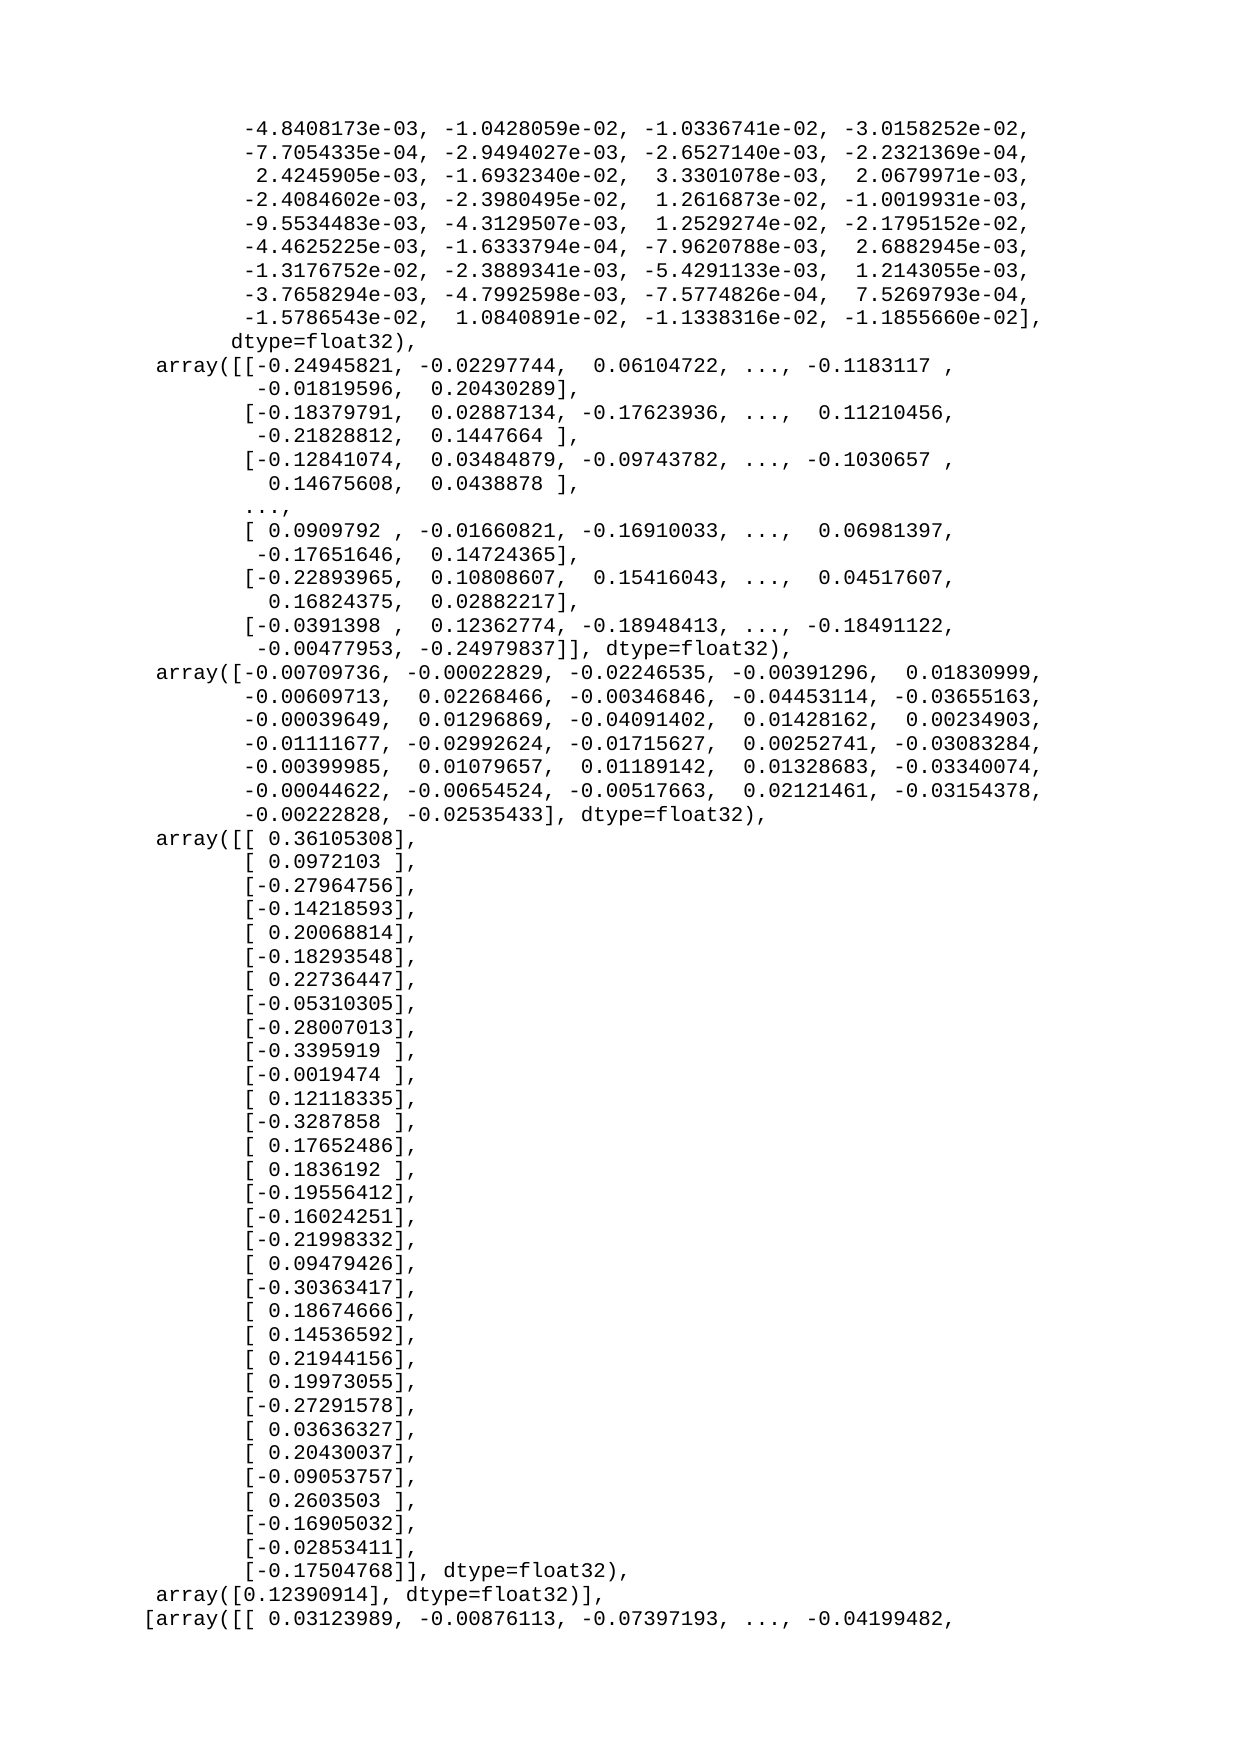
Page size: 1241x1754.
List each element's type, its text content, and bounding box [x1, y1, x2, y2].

text -0.00039649, 0.01296869, -0.04091402, 0.01428162, 0.00234903, [118, 709, 1122, 733]
text [ 0.09479426], [118, 1253, 1122, 1277]
text -0.01111677, -0.02992624, -0.01715627, 0.00252741, -0.03083284, [118, 733, 1122, 757]
text array([-0.00709736, -0.00022829, -0.02246535, -0.00391296, 0.01830999, [118, 662, 1122, 686]
text ..., [118, 496, 1122, 520]
text [-0.16905032], [118, 1513, 1122, 1537]
text -1.3176752e-02, -2.3889341e-03, -5.4291133e-03, 1.2143055e-03, [118, 260, 1122, 284]
text -0.00399985, 0.01079657, 0.01189142, 0.01328683, -0.03340074, [118, 757, 1122, 780]
text -0.17651646, 0.14724365], [118, 544, 1122, 567]
text -9.5534483e-03, -4.3129507e-03, 1.2529274e-02, -2.1795152e-02, [118, 213, 1122, 236]
text [-0.14218593], [118, 898, 1122, 922]
text [-0.18379791, 0.02887134, -0.17623936, ..., 0.11210456, [118, 402, 1122, 426]
text [-0.18293548], [118, 946, 1122, 969]
text -2.4084602e-03, -2.3980495e-02, 1.2616873e-02, -1.0019931e-03, [118, 189, 1122, 213]
text -0.00222828, -0.02535433], dtype=float32), [118, 804, 1122, 827]
text -1.5786543e-02, 1.0840891e-02, -1.1338316e-02, -1.1855660e-02], [118, 307, 1122, 331]
text [-0.30363417], [118, 1277, 1122, 1300]
text -0.01819596, 0.20430289], [118, 378, 1122, 402]
text -4.4625225e-03, -1.6333794e-04, -7.9620788e-03, 2.6882945e-03, [118, 236, 1122, 260]
text [-0.0391398 , 0.12362774, -0.18948413, ..., -0.18491122, [118, 615, 1122, 638]
text [-0.22893965, 0.10808607, 0.15416043, ..., 0.04517607, [118, 567, 1122, 591]
text [-0.3287858 ], [118, 1111, 1122, 1135]
text [ 0.2603503 ], [118, 1489, 1122, 1513]
text [-0.3395919 ], [118, 1040, 1122, 1064]
text 0.16824375, 0.02882217], [118, 591, 1122, 615]
text [ 0.1836192 ], [118, 1158, 1122, 1182]
text [ 0.18674666], [118, 1300, 1122, 1324]
text [ 0.14536592], [118, 1324, 1122, 1348]
text [ 0.12118335], [118, 1088, 1122, 1111]
text [ 0.20068814], [118, 922, 1122, 946]
text [-0.09053757], [118, 1466, 1122, 1489]
text [ 0.03636327], [118, 1419, 1122, 1442]
text [-0.05310305], [118, 993, 1122, 1017]
text [array([[ 0.03123989, -0.00876113, -0.07397193, ..., -0.04199482, [118, 1608, 1122, 1631]
text [ 0.0972103 ], [118, 851, 1122, 875]
text [ 0.19973055], [118, 1371, 1122, 1395]
text dtype=float32), [118, 331, 1122, 354]
text array([[-0.24945821, -0.02297744, 0.06104722, ..., -0.1183117 , [118, 354, 1122, 378]
text [-0.19556412], [118, 1182, 1122, 1206]
text -0.00609713, 0.02268466, -0.00346846, -0.04453114, -0.03655163, [118, 686, 1122, 709]
text -3.7658294e-03, -4.7992598e-03, -7.5774826e-04, 7.5269793e-04, [118, 284, 1122, 307]
text [ 0.21944156], [118, 1348, 1122, 1371]
text [-0.17504768]], dtype=float32), [118, 1561, 1122, 1584]
text [-0.28007013], [118, 1017, 1122, 1040]
text [-0.12841074, 0.03484879, -0.09743782, ..., -0.1030657 , [118, 449, 1122, 473]
text [-0.21998332], [118, 1229, 1122, 1253]
text [ 0.22736447], [118, 969, 1122, 993]
text -7.7054335e-04, -2.9494027e-03, -2.6527140e-03, -2.2321369e-04, [118, 142, 1122, 165]
text -0.21828812, 0.1447664 ], [118, 426, 1122, 449]
text array([[ 0.36105308], [118, 827, 1122, 851]
text -0.00044622, -0.00654524, -0.00517663, 0.02121461, -0.03154378, [118, 780, 1122, 804]
text [-0.27964756], [118, 875, 1122, 898]
text [-0.27291578], [118, 1395, 1122, 1419]
text array([0.12390914], dtype=float32)], [118, 1584, 1122, 1608]
text [-0.02853411], [118, 1537, 1122, 1561]
text [-0.0019474 ], [118, 1064, 1122, 1088]
text -4.8408173e-03, -1.0428059e-02, -1.0336741e-02, -3.0158252e-02, [118, 118, 1122, 142]
text [ 0.20430037], [118, 1442, 1122, 1466]
text -0.00477953, -0.24979837]], dtype=float32), [118, 638, 1122, 662]
text 0.14675608, 0.0438878 ], [118, 473, 1122, 496]
text 2.4245905e-03, -1.6932340e-02, 3.3301078e-03, 2.0679971e-03, [118, 165, 1122, 189]
text [ 0.0909792 , -0.01660821, -0.16910033, ..., 0.06981397, [118, 520, 1122, 544]
text [ 0.17652486], [118, 1135, 1122, 1158]
text [-0.16024251], [118, 1206, 1122, 1229]
